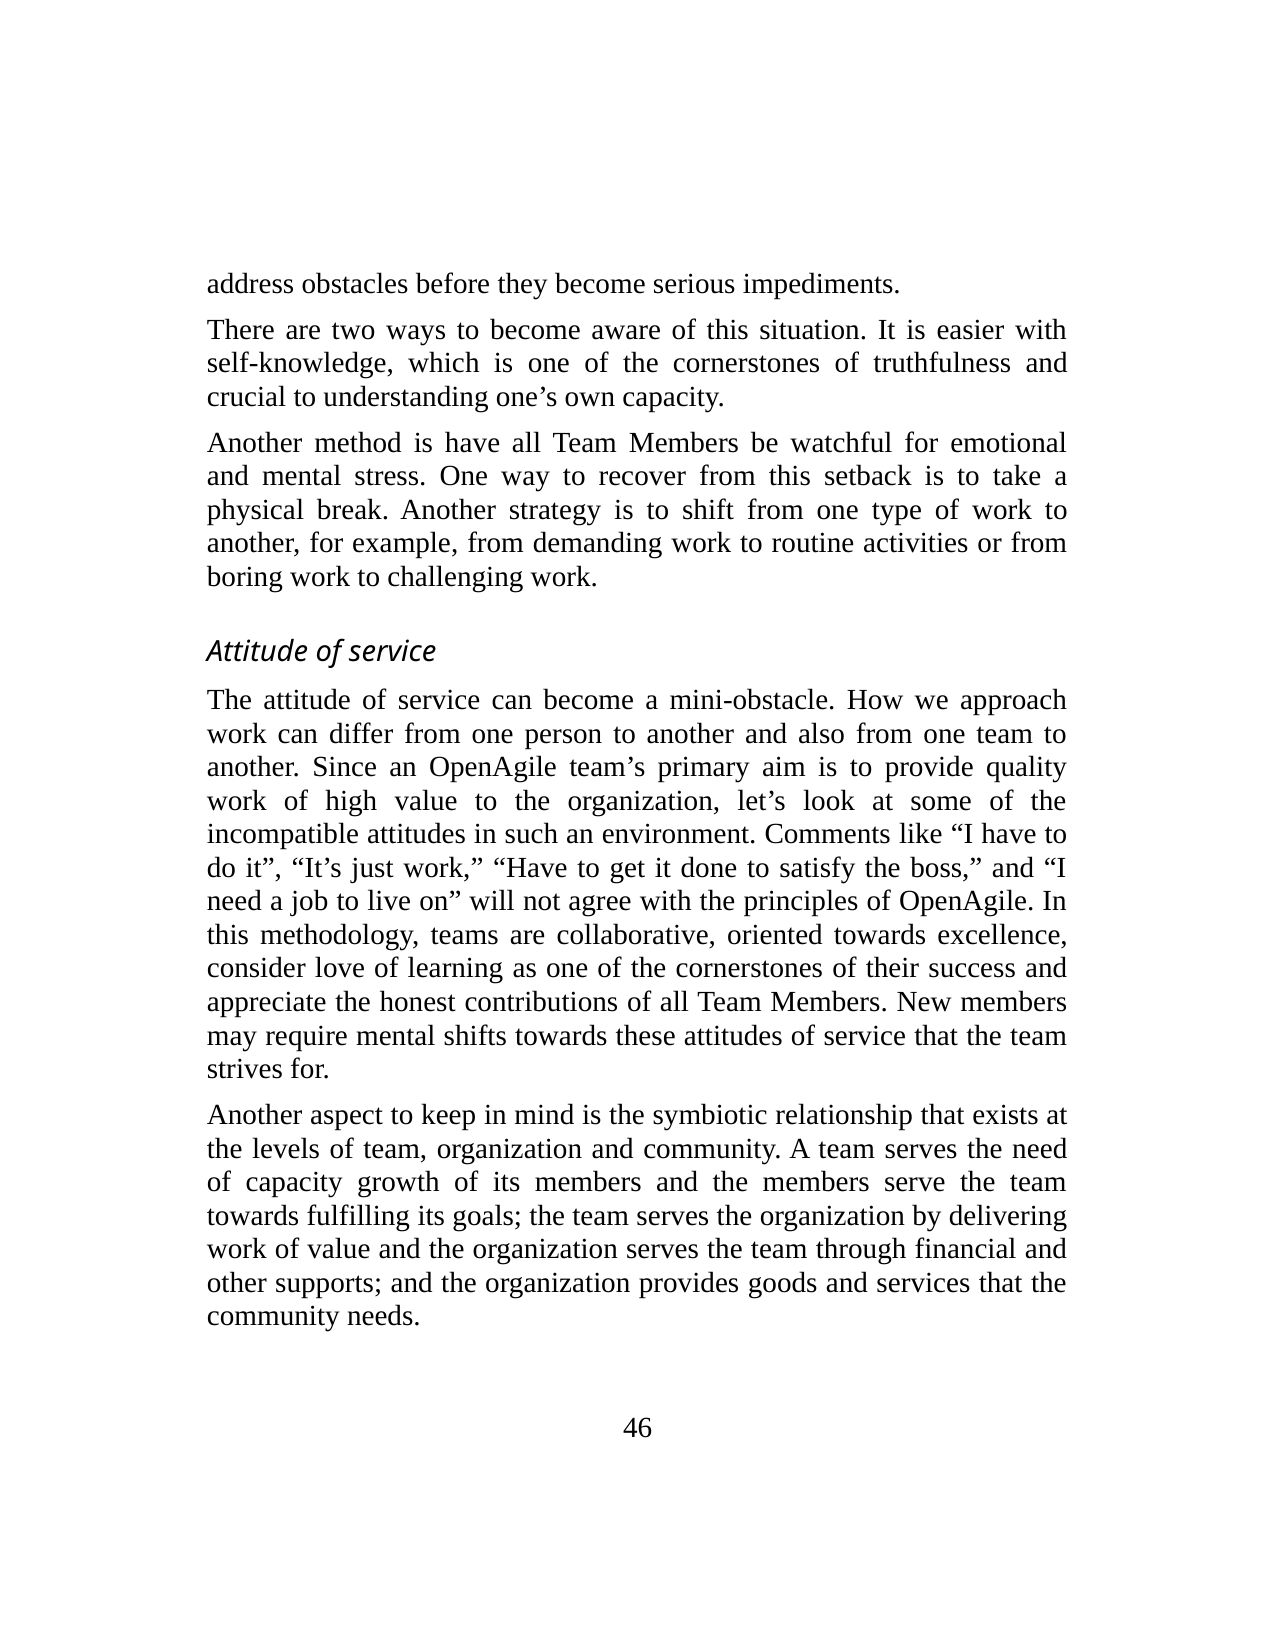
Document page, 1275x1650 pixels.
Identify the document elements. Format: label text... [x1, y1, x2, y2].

text The attitude of service can become a mini-obstacle. How we approach work can differ from one person to another and also from one team to another. Since an OpenAgile team’s primary aim is to provide quality work of high value to the organization, let’s look at some of the incompatible attitudes in such an environment. Comments like “I have to do it”, “It’s just work,” “Have to get it done to satisfy the boss,” and “I need a job to live on” will not agree with the principles of OpenAgile. In this methodology, teams are collaborative, oriented towards excellence, consider love of learning as one of the cornerstones of their success and appreciate the honest contributions of all Team Members. New members may require mental shifts towards these attitudes of service that the team strives for. [207, 682, 1068, 1085]
text address obstacles before they become serious impediments. [207, 266, 1068, 299]
text Another aspect to keep in mind is the symbiotic relationship that exists at the levels of team, organization and community. A team serves the need of capacity growth of its members and the members serve the team towards fulfilling its goals; the team serves the organization by delivering work of value and the organization serves the team through financial and other supports; and the organization provides goods and services that the community needs. [207, 1097, 1068, 1332]
subtitle Attitude of service [207, 630, 1068, 670]
text Another method is have all Team Members be watchful for emotional and mental stress. One way to recover from this setback is to take a physical break. Another strategy is to shift from one type of work to another, for example, from demanding work to routine activities or from boring work to challenging work. [207, 425, 1068, 593]
text There are two ways to become aware of this situation. It is easier with self-knowledge, which is one of the cornerstones of truthfulness and crucial to understanding one’s own capacity. [207, 312, 1068, 412]
